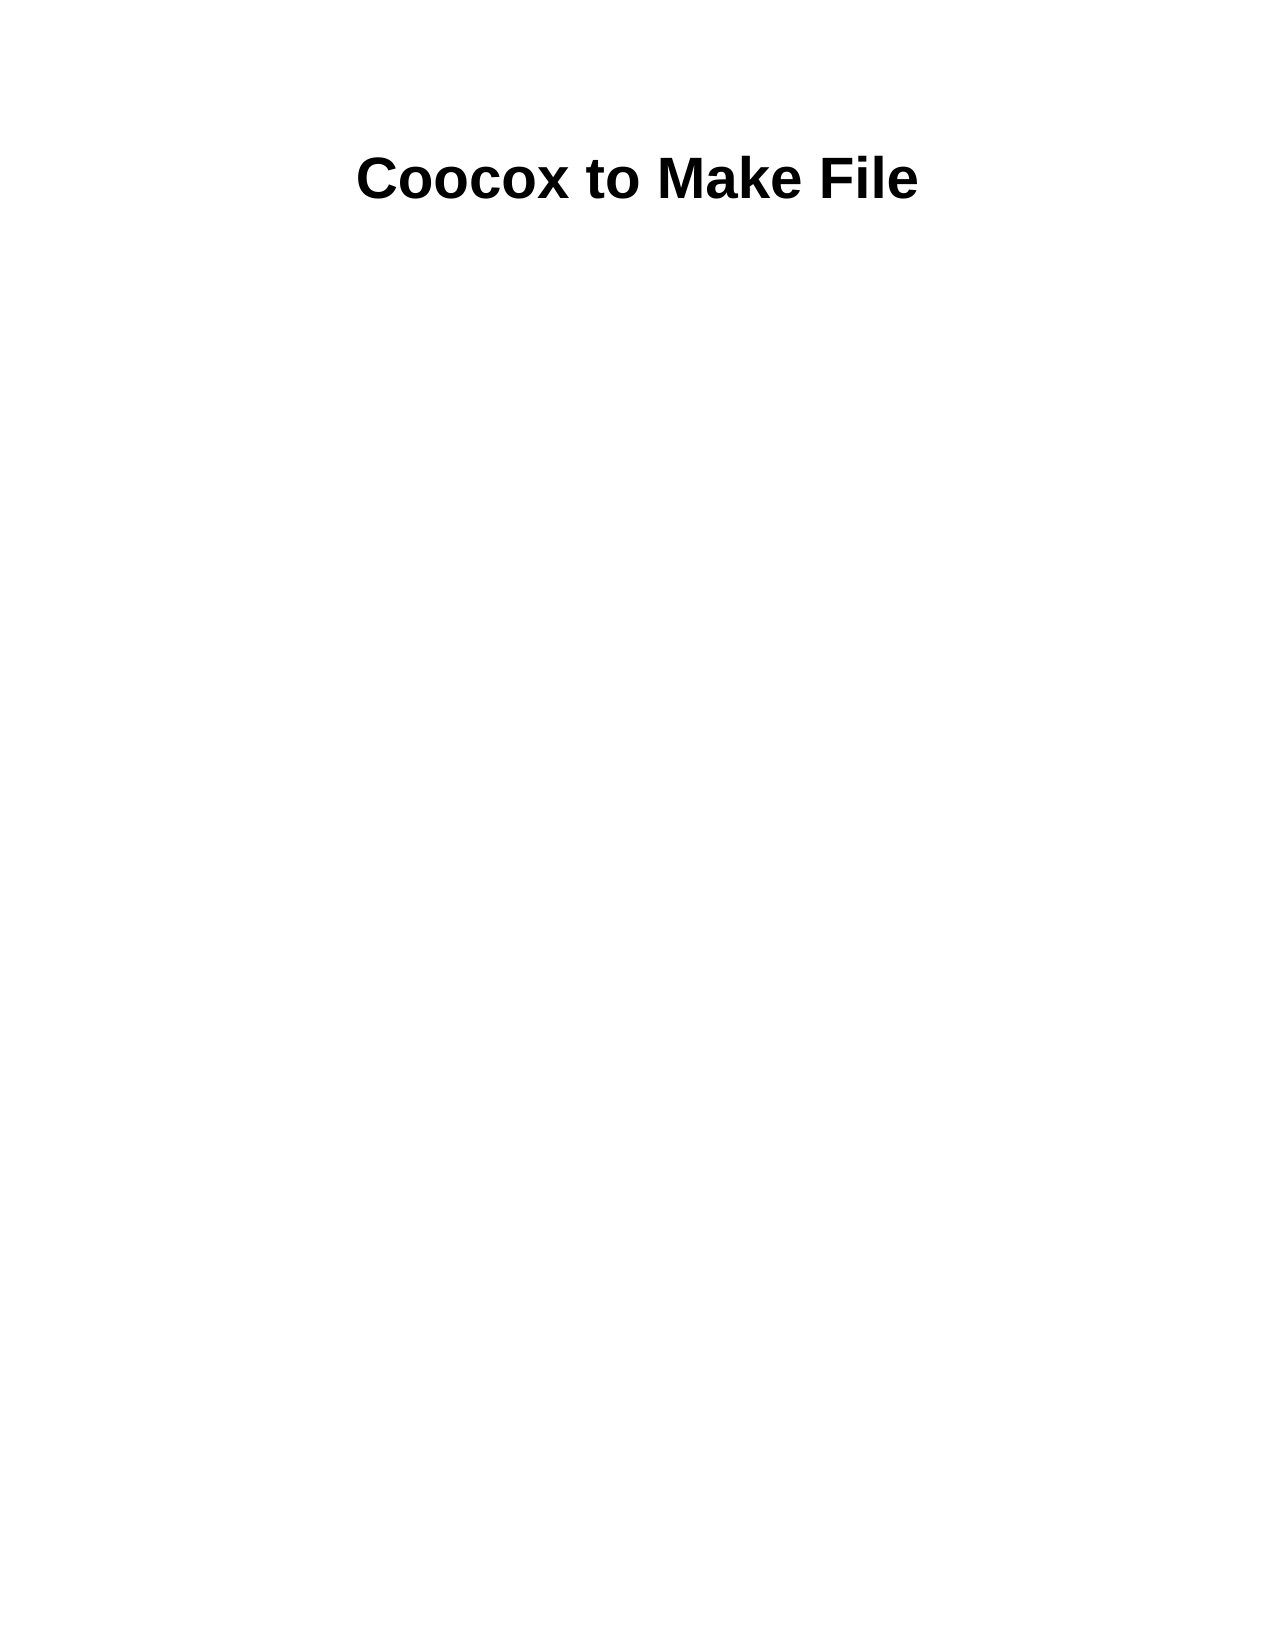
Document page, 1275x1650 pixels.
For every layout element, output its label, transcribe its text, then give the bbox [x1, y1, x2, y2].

text Coocox to Make File [118, 144, 1156, 211]
